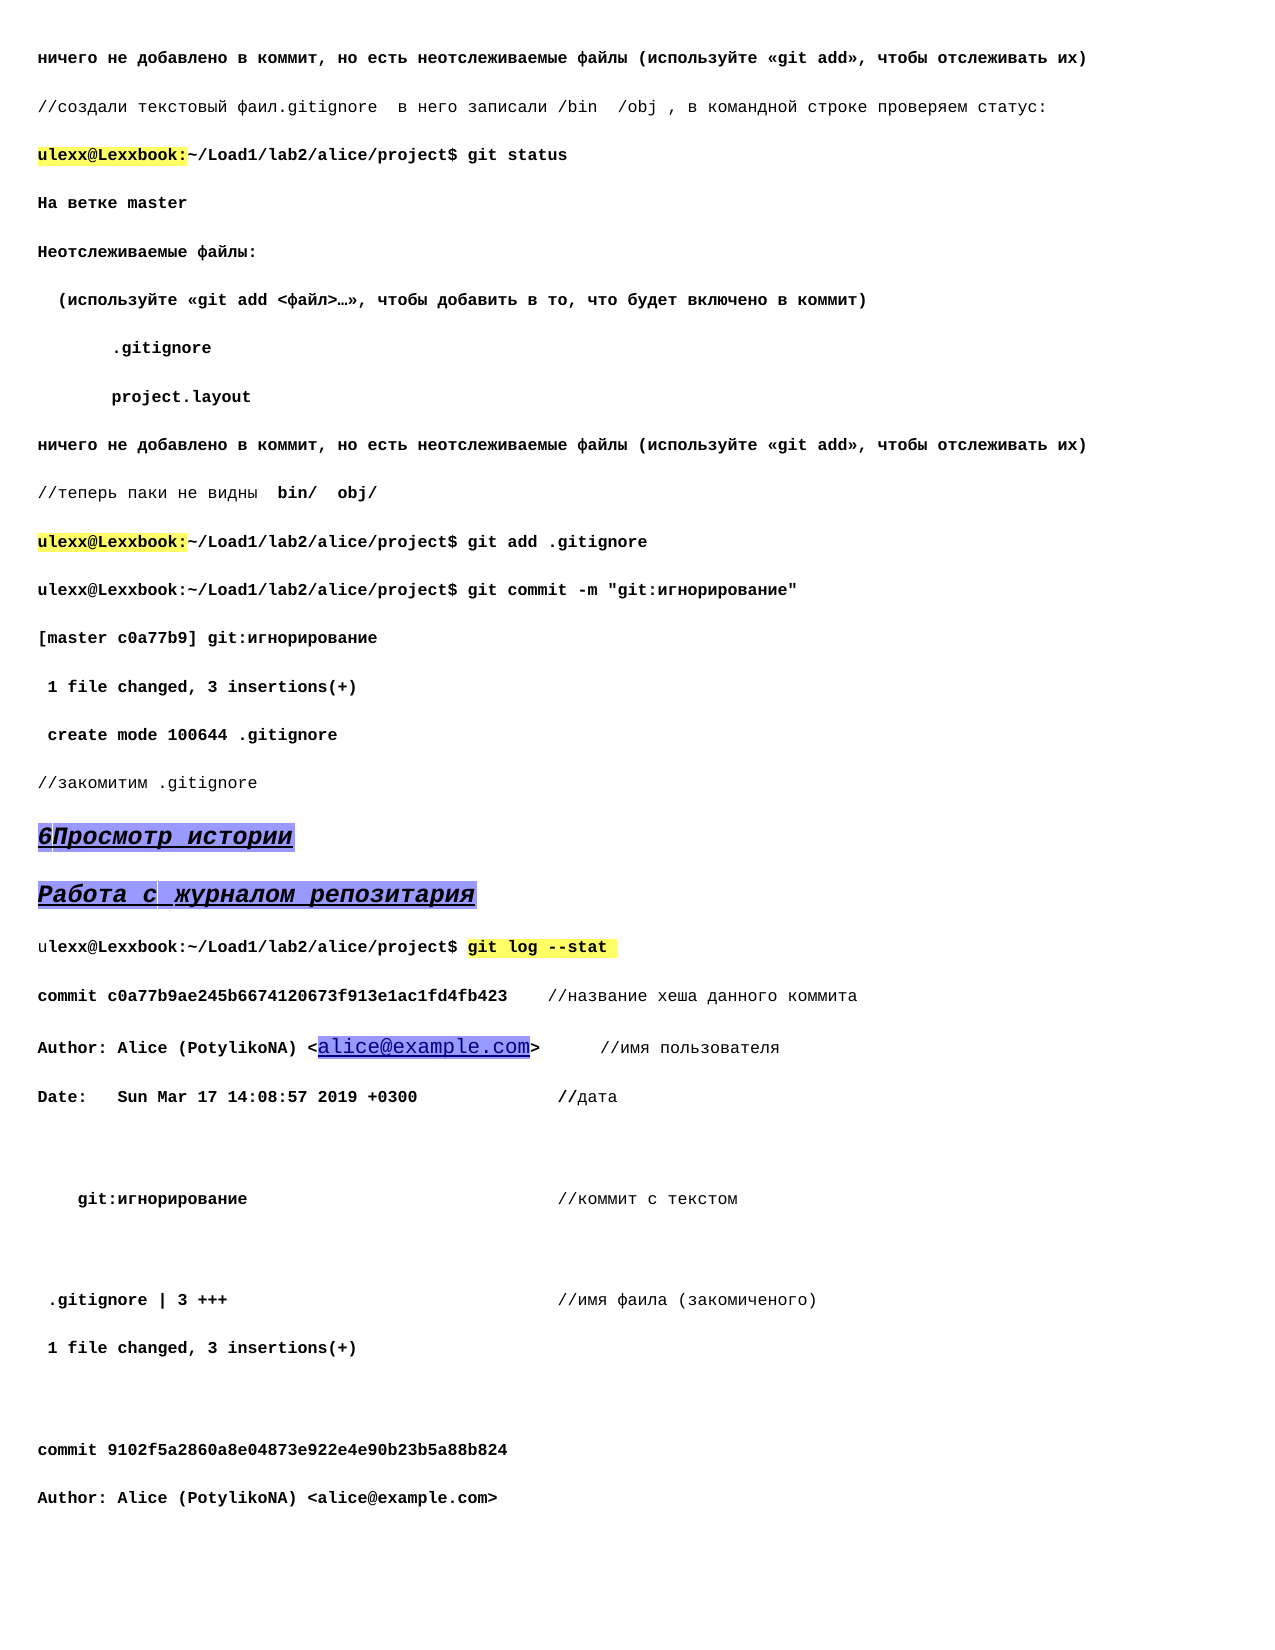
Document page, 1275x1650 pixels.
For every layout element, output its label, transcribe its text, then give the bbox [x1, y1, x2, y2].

text //закомитим .gitignore [37, 775, 1236, 794]
text 6Просмотр истории [37, 823, 1236, 852]
text ulexx@Lexxbook:~/Load1/lab2/alice/project$ git add .gitignore [37, 533, 1236, 552]
text ulexx@Lexxbook:~/Load1/lab2/alice/project$ git commit -m "git:игнорирование" [37, 582, 1236, 601]
text commit 9102f5a2860a8e04873e922e4e90b23b5a88b824 [37, 1441, 1236, 1460]
text ничего не добавлено в коммит, но есть неотслеживаемые файлы (используйте «git add», чтобы отслеживать их) [37, 437, 1236, 456]
text Author: Alice (PotylikoNA) <alice@example.com> [37, 1490, 1236, 1509]
text На ветке master [37, 195, 1236, 214]
text //создали текстовый фаил.gitignore в него записали /bin /obj , в командной строке проверяем статус: [37, 98, 1236, 117]
text Author: Alice (PotylikoNA) <alice@example.com> //имя пользователя [37, 1036, 1236, 1059]
text 1 file changed, 3 insertions(+) [37, 1340, 1236, 1359]
text ничего не добавлено в коммит, но есть неотслеживаемые файлы (используйте «git add», чтобы отслеживать их) [37, 50, 1236, 69]
text ulexx@Lexxbook:~/Load1/lab2/alice/project$ git log --stat [37, 939, 1236, 958]
text .gitignore | 3 +++ //имя фаила (закомиченого) [37, 1292, 1236, 1311]
text .gitignore [37, 340, 1236, 359]
text (используйте «git add <файл>…», чтобы добавить в то, что будет включено в коммит) [37, 292, 1236, 311]
text project.layout [37, 388, 1236, 407]
text git:игнорирование //коммит с текстом [37, 1190, 1236, 1209]
text //теперь паки не видны bin/ obj/ [37, 485, 1236, 504]
text ulexx@Lexxbook:~/Load1/lab2/alice/project$ git status [37, 147, 1236, 166]
text [master c0a77b9] git:игнорирование [37, 630, 1236, 649]
text Неотслеживаемые файлы: [37, 243, 1236, 262]
text commit c0a77b9ae245b6674120673f913e1ac1fd4fb423 //название хеша данного коммита [37, 987, 1236, 1006]
text create mode 100644 .gitignore [37, 727, 1236, 746]
text Работа с журналом репозитария [37, 881, 1236, 909]
text Date: Sun Mar 17 14:08:57 2019 +0300 //дата [37, 1089, 1236, 1108]
text 1 file changed, 3 insertions(+) [37, 678, 1236, 697]
